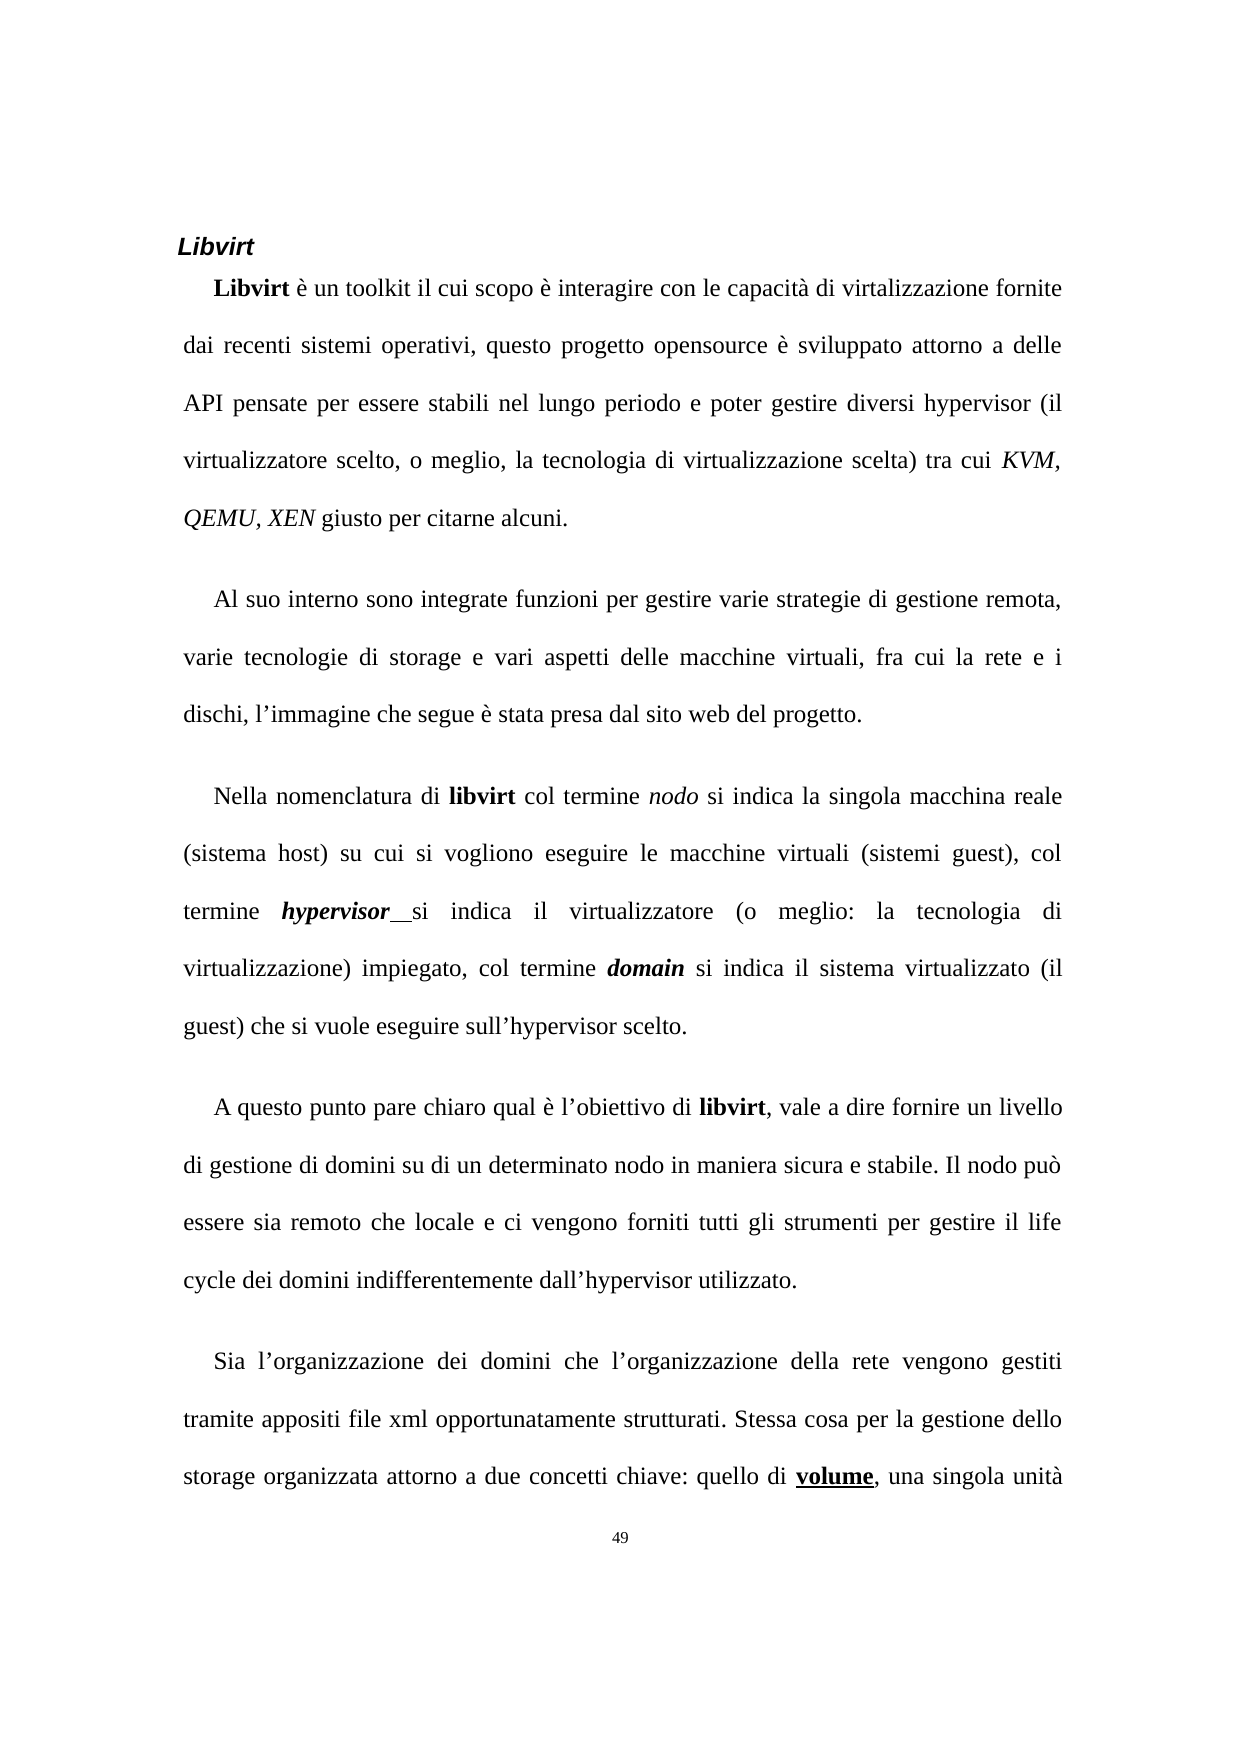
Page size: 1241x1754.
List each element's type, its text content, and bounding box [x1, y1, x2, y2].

text Sia l’organizzazione dei domini che l’organizzazione della rete vengono gestiti tramite appositi file xml opportunatamente strutturati. Stessa cosa per la gestione dello storage organizzata attorno a due concetti chiave: quello di volume, una singola unità [183, 1346, 1063, 1490]
text Libvirt è un toolkit il cui scopo è interagire con le capacità di virtalizzazione fornite dai recenti sistemi operativi, questo progetto opensource è sviluppato attorno a delle API pensate per essere stabili nel lungo periodo e poter gestire diversi hypervisor (il virtualizzatore scelto, o meglio, la tecnologia di virtualizzazione scelta) tra cui KVM, QEMU, XEN giusto per citarne alcuni. [183, 273, 1063, 532]
subtitle Libvirt [177, 232, 1063, 260]
text Nella nomenclatura di libvirt col termine nodo si indica la singola macchina reale (sistema host) su cui si vogliono eseguire le macchine virtuali (sistemi guest), col termine hypervisor si indica il virtualizzatore (o meglio: la tecnologia di virtualizzazione) impiegato, col termine domain si indica il sistema virtualizzato (il guest) che si vuole eseguire sull’hypervisor scelto. [183, 781, 1063, 1039]
text Al suo interno sono integrate funzioni per gestire varie strategie di gestione remota, varie tecnologie di storage e vari aspetti delle macchine virtuali, fra cui la rete e i dischi, l’immagine che segue è stata presa dal sito web del progetto. [183, 584, 1063, 728]
text A questo punto pare chiaro qual è l’obiettivo di libvirt, vale a dire fornire un livello di gestione di domini su di un determinato nodo in maniera sicura e stabile. Il nodo può essere sia remoto che locale e ci vengono forniti tutti gli strumenti per gestire il life cycle dei domini indifferentemente dall’hypervisor utilizzato. [183, 1092, 1063, 1293]
